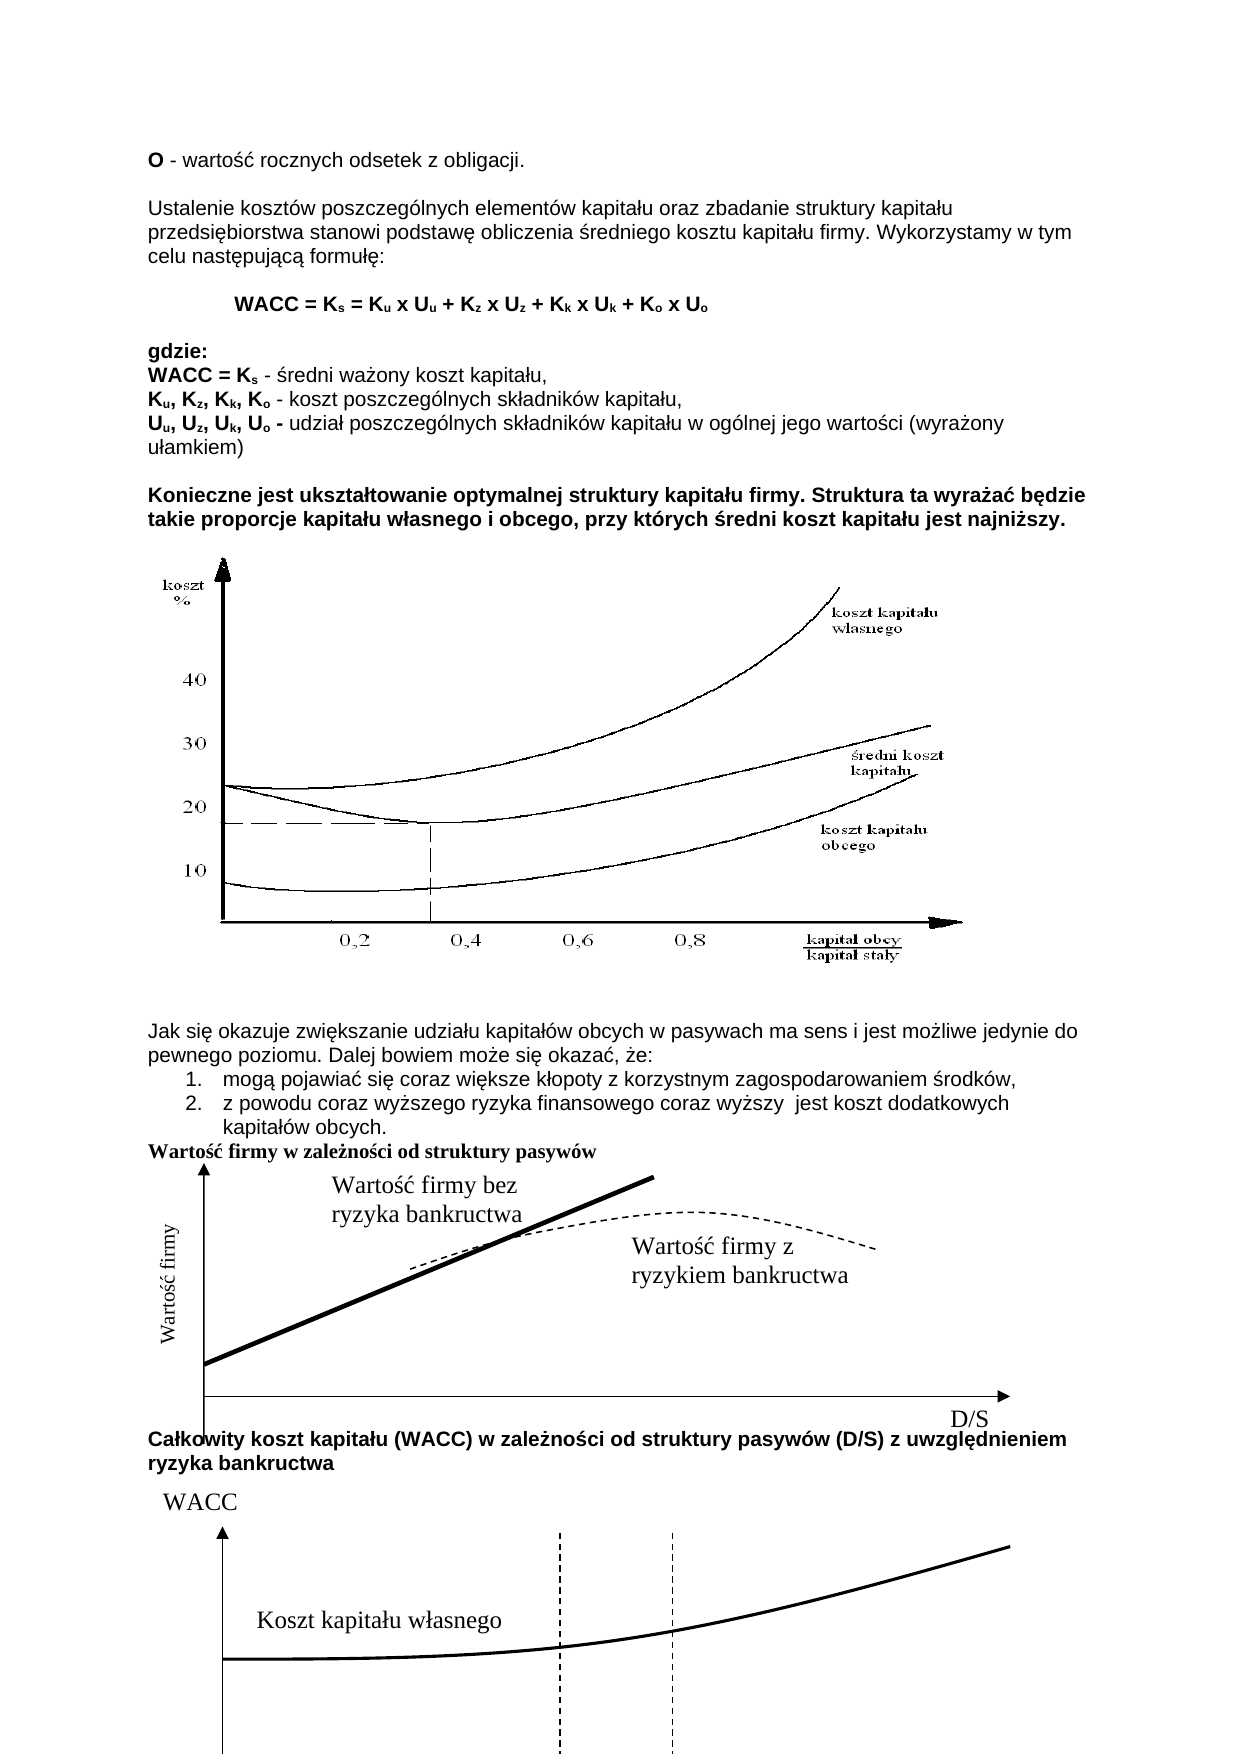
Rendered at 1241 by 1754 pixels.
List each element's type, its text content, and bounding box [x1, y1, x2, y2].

text gdzie: WACC = Ks - średni ważony koszt kapitału, Ku, Kz, Kk, Ko - koszt poszczególnych składników kapitału, Uu, Uz, Uk, Uo - udział poszczególnych składników kapitału w ogólnej jego wartości (wyrażony ułamkiem) [148, 315, 1093, 459]
text Jak się okazuje zwiększanie udziału kapitałów obcych w pasywach ma sens i jest możliwe jedynie do pewnego poziomu. Dalej bowiem może się okazać, że: [148, 1019, 1093, 1067]
text O - wartość rocznych odsetek z obligacji. Ustalenie kosztów poszczególnych elementów kapitału oraz zbadanie struktury kapitału przedsiębiorstwa stanowi podstawę obliczenia średniego kosztu kapitału firmy. Wykorzystamy w tym celu następującą formułę: [148, 148, 1093, 267]
text D/S [950, 1404, 1014, 1433]
list mogą pojawiać się coraz większe kłopoty z korzystnym zagospodarowaniem środków, [185, 1067, 1093, 1091]
text Konieczne jest ukształtowanie optymalnej struktury kapitału firmy. Struktura ta wyrażać będzie takie proporcje kapitału własnego i obcego, przy których średni koszt kapitału jest najniższy. [148, 483, 1093, 971]
text WACC [163, 1487, 264, 1516]
text Koszt kapitału własnego [256, 1606, 508, 1634]
text Wartość firmy bez ryzyka bankructwa [331, 1170, 545, 1228]
subtitle Wartość firmy w zależności od struktury pasywów [148, 1139, 1093, 1163]
list z powodu coraz wyższego ryzyka finansowego coraz wyższy jest koszt dodatkowych kapitałów obcych. [185, 1091, 1093, 1139]
text Wartość firmy [155, 1206, 179, 1345]
text Wartość firmy z ryzykiem bankructwa [631, 1231, 864, 1289]
text Całkowity koszt kapitału (WACC) w zależności od struktury pasywów (D/S) z uwzględnieniem ryzyka bankructwa [148, 1427, 1093, 1475]
text WACC = Ks = Ku x Uu + Kz x Uz + Kk x Uk + Ko x Uo [148, 267, 1093, 315]
